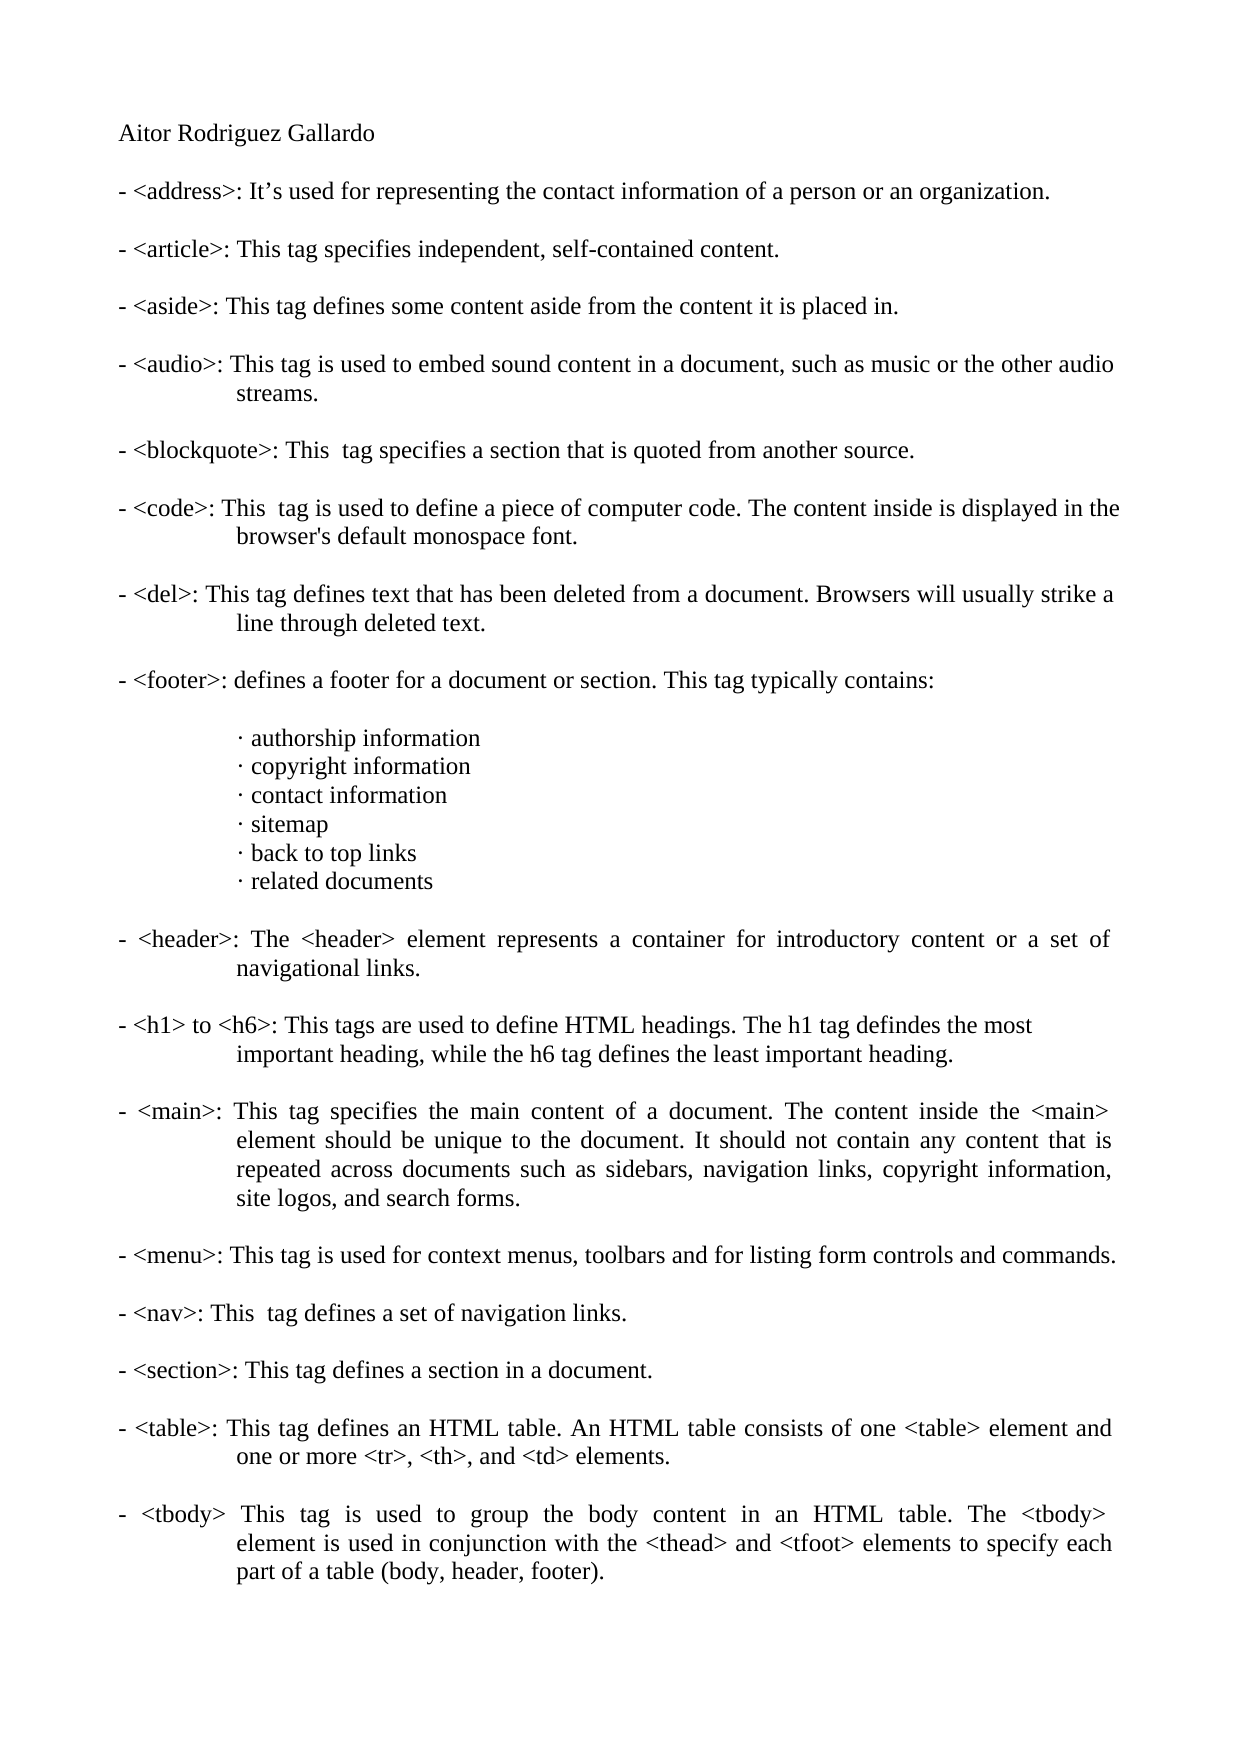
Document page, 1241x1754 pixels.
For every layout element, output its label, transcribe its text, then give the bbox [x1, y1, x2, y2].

text - <h1> to <h6>: This tags are used to define HTML headings. The h1 tag defindes the most important heading, while the h6 tag defines the least important heading. [118, 1010, 1122, 1068]
text · sitemap [118, 809, 1122, 838]
text · contact information [118, 780, 1122, 809]
text - <address>: It’s used for representing the contact information of a person or an organization. [118, 176, 1122, 205]
text - <menu>: This tag is used for context menus, toolbars and for listing form controls and commands. [118, 1240, 1122, 1269]
text - <footer>: defines a footer for a document or section. This tag typically contains: [118, 665, 1122, 694]
text - <section>: This tag defines a section in a document. [118, 1355, 1122, 1384]
text - <del>: This tag defines text that has been deleted from a document. Browsers will usually strike a line through deleted text. [118, 579, 1122, 636]
text - <header>: The <header> element represents a container for introductory content or a set of navigational links. [118, 924, 1122, 981]
text - <code>: This tag is used to define a piece of computer code. The content inside is displayed in the browser's default monospace font. [118, 493, 1122, 550]
text · authorship information [118, 723, 1122, 751]
text · related documents [118, 866, 1122, 895]
text - <main>: This tag specifies the main content of a document. The content inside the <main> element should be unique to the document. It should not contain any content that is repeated across documents such as sidebars, navigation links, copyright information, site logos, and search forms. [118, 1096, 1122, 1211]
text - <table>: This tag defines an HTML table. An HTML table consists of one <table> element and one or more <tr>, <th>, and <td> elements. [118, 1413, 1122, 1470]
text - <audio>: This tag is used to embed sound content in a document, such as music or the other audio streams. [118, 349, 1122, 406]
text · back to top links [118, 838, 1122, 866]
text - <article>: This tag specifies independent, self-contained content. [118, 234, 1122, 263]
text - <blockquote>: This tag specifies a section that is quoted from another source. [118, 435, 1122, 464]
text - <tbody> This tag is used to group the body content in an HTML table. The <tbody> element is used in conjunction with the <thead> and <tfoot> elements to specify each part of a table (body, header, footer). [118, 1499, 1122, 1585]
text - <nav>: This tag defines a set of navigation links. [118, 1298, 1122, 1326]
text - <aside>: This tag defines some content aside from the content it is placed in. [118, 291, 1122, 320]
text · copyright information [118, 751, 1122, 780]
